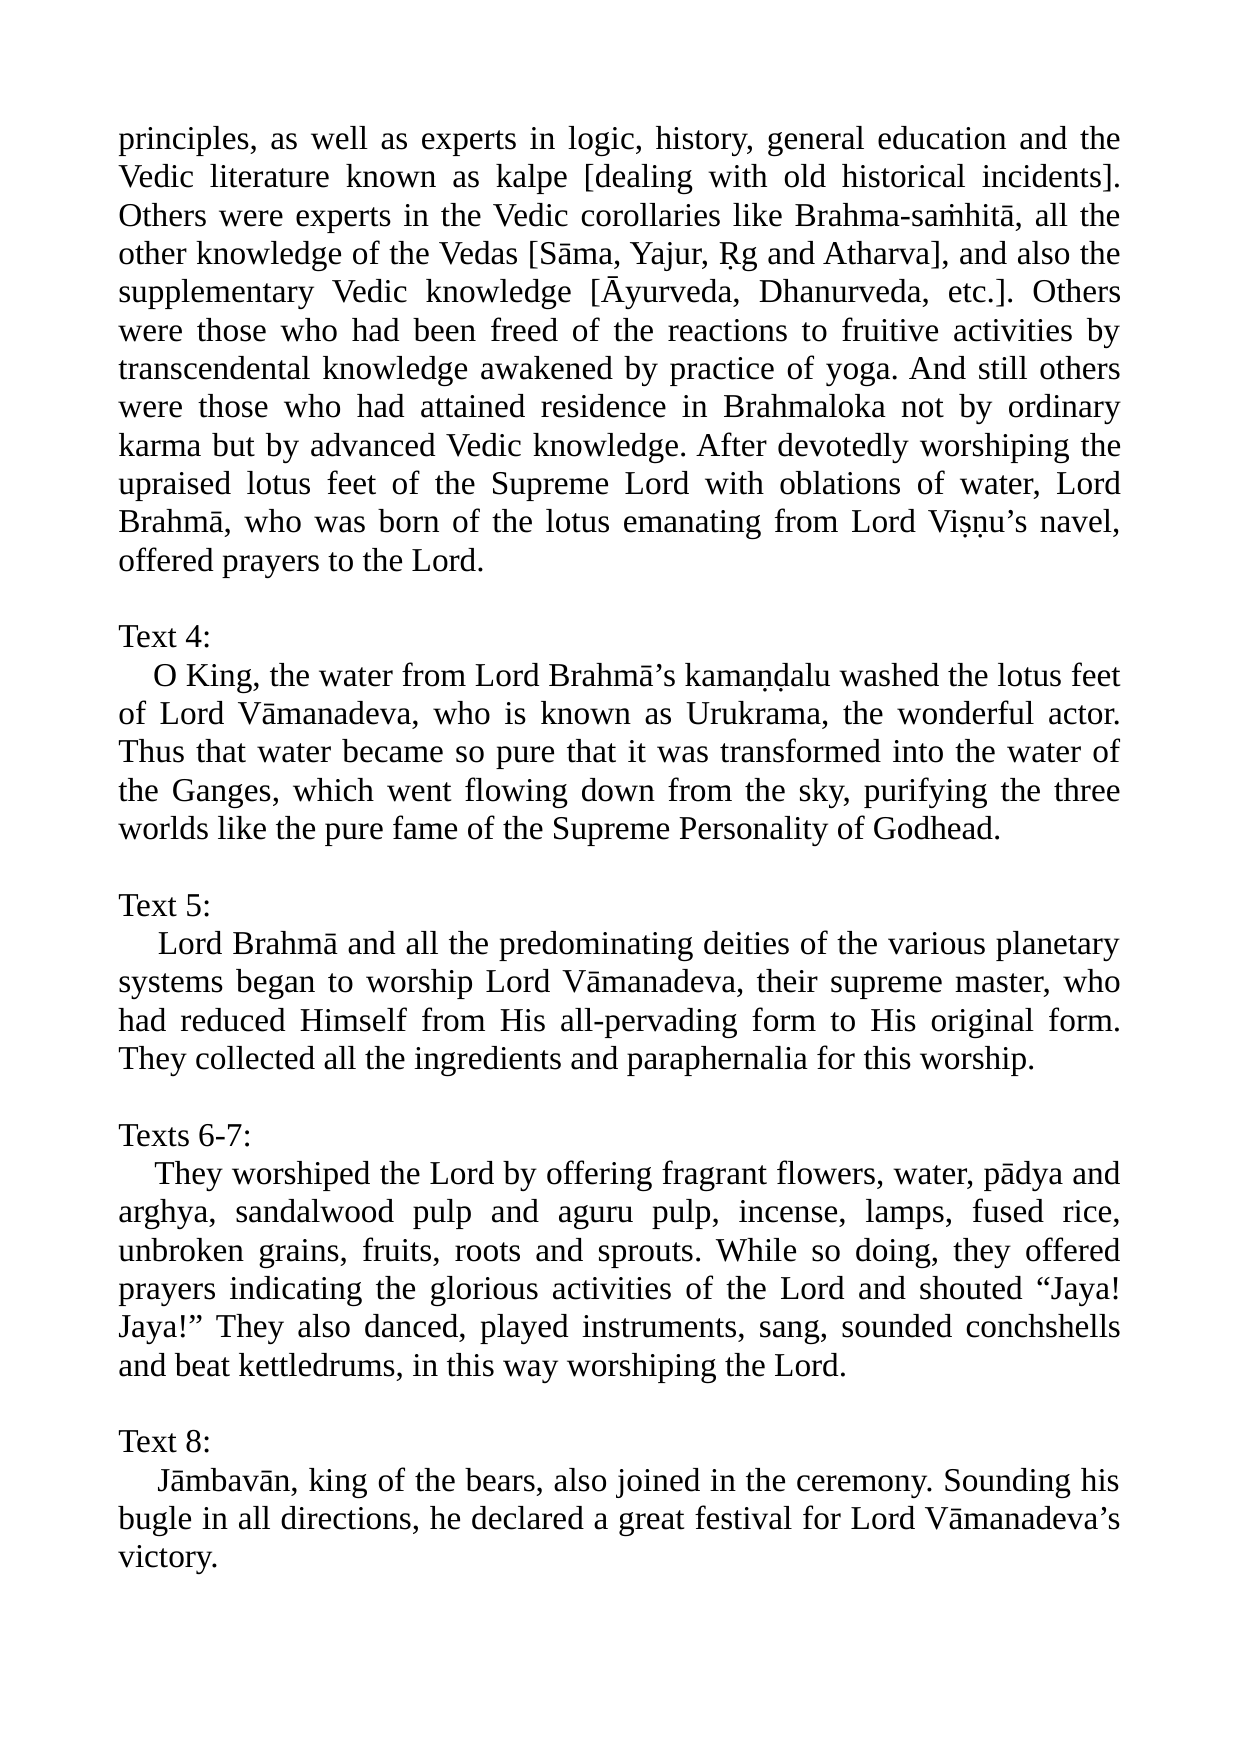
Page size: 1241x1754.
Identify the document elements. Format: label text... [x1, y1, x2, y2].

text O King, the water from Lord Brahmā’s kamaṇḍalu washed the lotus feet of Lord Vāmanadeva, who is known as Urukrama, the wonderful actor. Thus that water became so pure that it was transformed into the water of the Ganges, which went flowing down from the sky, purifying the three worlds like the pure fame of the Supreme Personality of Godhead. [118, 655, 1122, 846]
text Lord Brahmā and all the predominating deities of the various planetary systems began to worship Lord Vāmanadeva, their supreme master, who had reduced Himself from His all-pervading form to His original form. They collected all the ingredients and paraphernalia for this worship. [118, 923, 1122, 1076]
text Text 8: [118, 1421, 1122, 1460]
text principles, as well as experts in logic, history, general education and the Vedic literature known as kalpe [dealing with old historical incidents]. Others were experts in the Vedic corollaries like Brahma-saṁhitā, all the other knowledge of the Vedas [Sāma, Yajur, Ṛg and Atharva], and also the supplementary Vedic knowledge [Āyurveda, Dhanurveda, etc.]. Others were those who had been freed of the reactions to fruitive activities by transcendental knowledge awakened by practice of yoga. And still others were those who had attained residence in Brahmaloka not by ordinary karma but by advanced Vedic knowledge. After devotedly worshiping the upraised lotus feet of the Supreme Lord with oblations of water, Lord Brahmā, who was born of the lotus emanating from Lord Viṣṇu’s navel, offered prayers to the Lord. [118, 118, 1122, 578]
text Text 4: [118, 616, 1122, 655]
text Text 5: [118, 885, 1122, 923]
text Jāmbavān, king of the bears, also joined in the ceremony. Sounding his bugle in all directions, he declared a great festival for Lord Vāmanadeva’s victory. [118, 1460, 1122, 1575]
text They worshiped the Lord by offering fragrant flowers, water, pādya and arghya, sandalwood pulp and aguru pulp, incense, lamps, fused rice, unbroken grains, fruits, roots and sprouts. While so doing, they offered prayers indicating the glorious activities of the Lord and shouted “Jaya! Jaya!” They also danced, played instruments, sang, sounded conchshells and beat kettledrums, in this way worshiping the Lord. [118, 1153, 1122, 1383]
text Texts 6-7: [118, 1115, 1122, 1153]
